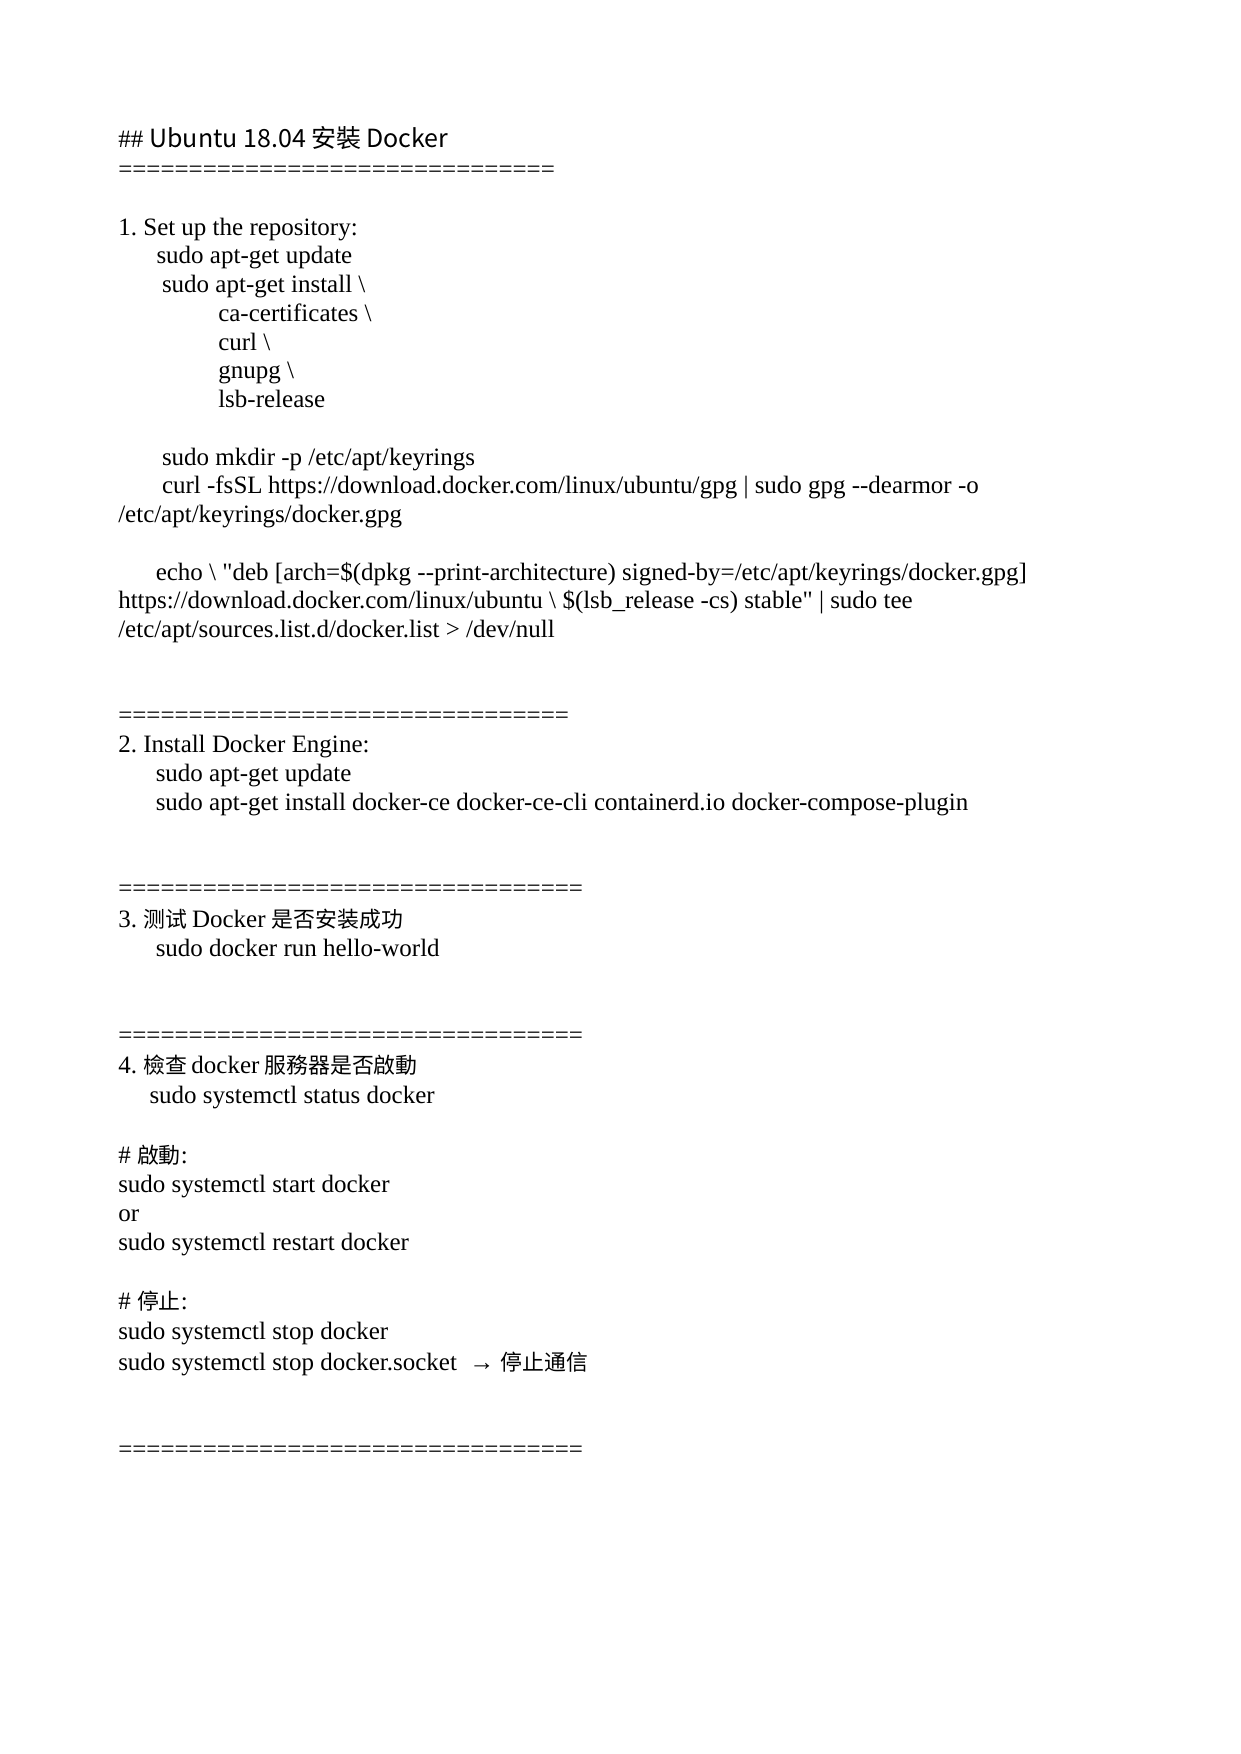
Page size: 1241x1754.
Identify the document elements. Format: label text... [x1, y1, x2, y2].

text 3. 测试 Docker 是否安装成功 [118, 902, 1122, 933]
text or [118, 1198, 1122, 1227]
text 1. Set up the repository: [118, 212, 1122, 241]
text sudo systemctl restart docker [118, 1227, 1122, 1256]
text sudo apt-get install docker-ce docker-ce-cli containerd.io docker-compose-plugin [118, 787, 1122, 816]
text ================================= [118, 873, 1122, 902]
text 4. 檢查docker服務器是否啟動 [118, 1048, 1122, 1080]
text gnupg \ [118, 356, 1122, 384]
text sudo docker run hello-world [118, 933, 1122, 962]
text ================================ [118, 701, 1122, 729]
text # 停止: [118, 1284, 1122, 1316]
text sudo mkdir -p /etc/apt/keyrings [118, 442, 1122, 471]
text curl \ [118, 327, 1122, 356]
text sudo systemctl status docker [118, 1080, 1122, 1109]
text sudo apt-get install \ [118, 269, 1122, 298]
text curl -fsSL https://download.docker.com/linux/ubuntu/gpg | sudo gpg --dearmor -o /etc/apt/keyrings/docker.gpg [118, 471, 1122, 528]
text ================================= [118, 1020, 1122, 1048]
text sudo apt-get update [118, 758, 1122, 787]
text 2. Install Docker Engine: [118, 729, 1122, 758]
text sudo systemctl start docker [118, 1169, 1122, 1198]
text # 啟動: [118, 1138, 1122, 1169]
text ca-certificates \ [118, 298, 1122, 327]
text echo \ "deb [arch=$(dpkg --print-architecture) signed-by=/etc/apt/keyrings/docker.gpg] https://download.docker.com/linux/ubuntu \ $(lsb_release -cs) stable" | sudo tee /etc/apt/sources.list.d/docker.list > /dev/null [118, 557, 1122, 643]
text sudo systemctl stop docker [118, 1316, 1122, 1345]
text ## Ubuntu 18.04安裝Docker [118, 118, 1122, 154]
text =============================== [118, 154, 1122, 183]
text sudo systemctl stop docker.socket → 停止通信 [118, 1345, 1122, 1376]
text lsb-release [118, 384, 1122, 413]
text ================================= [118, 1434, 1122, 1463]
text sudo apt-get update [118, 241, 1122, 269]
